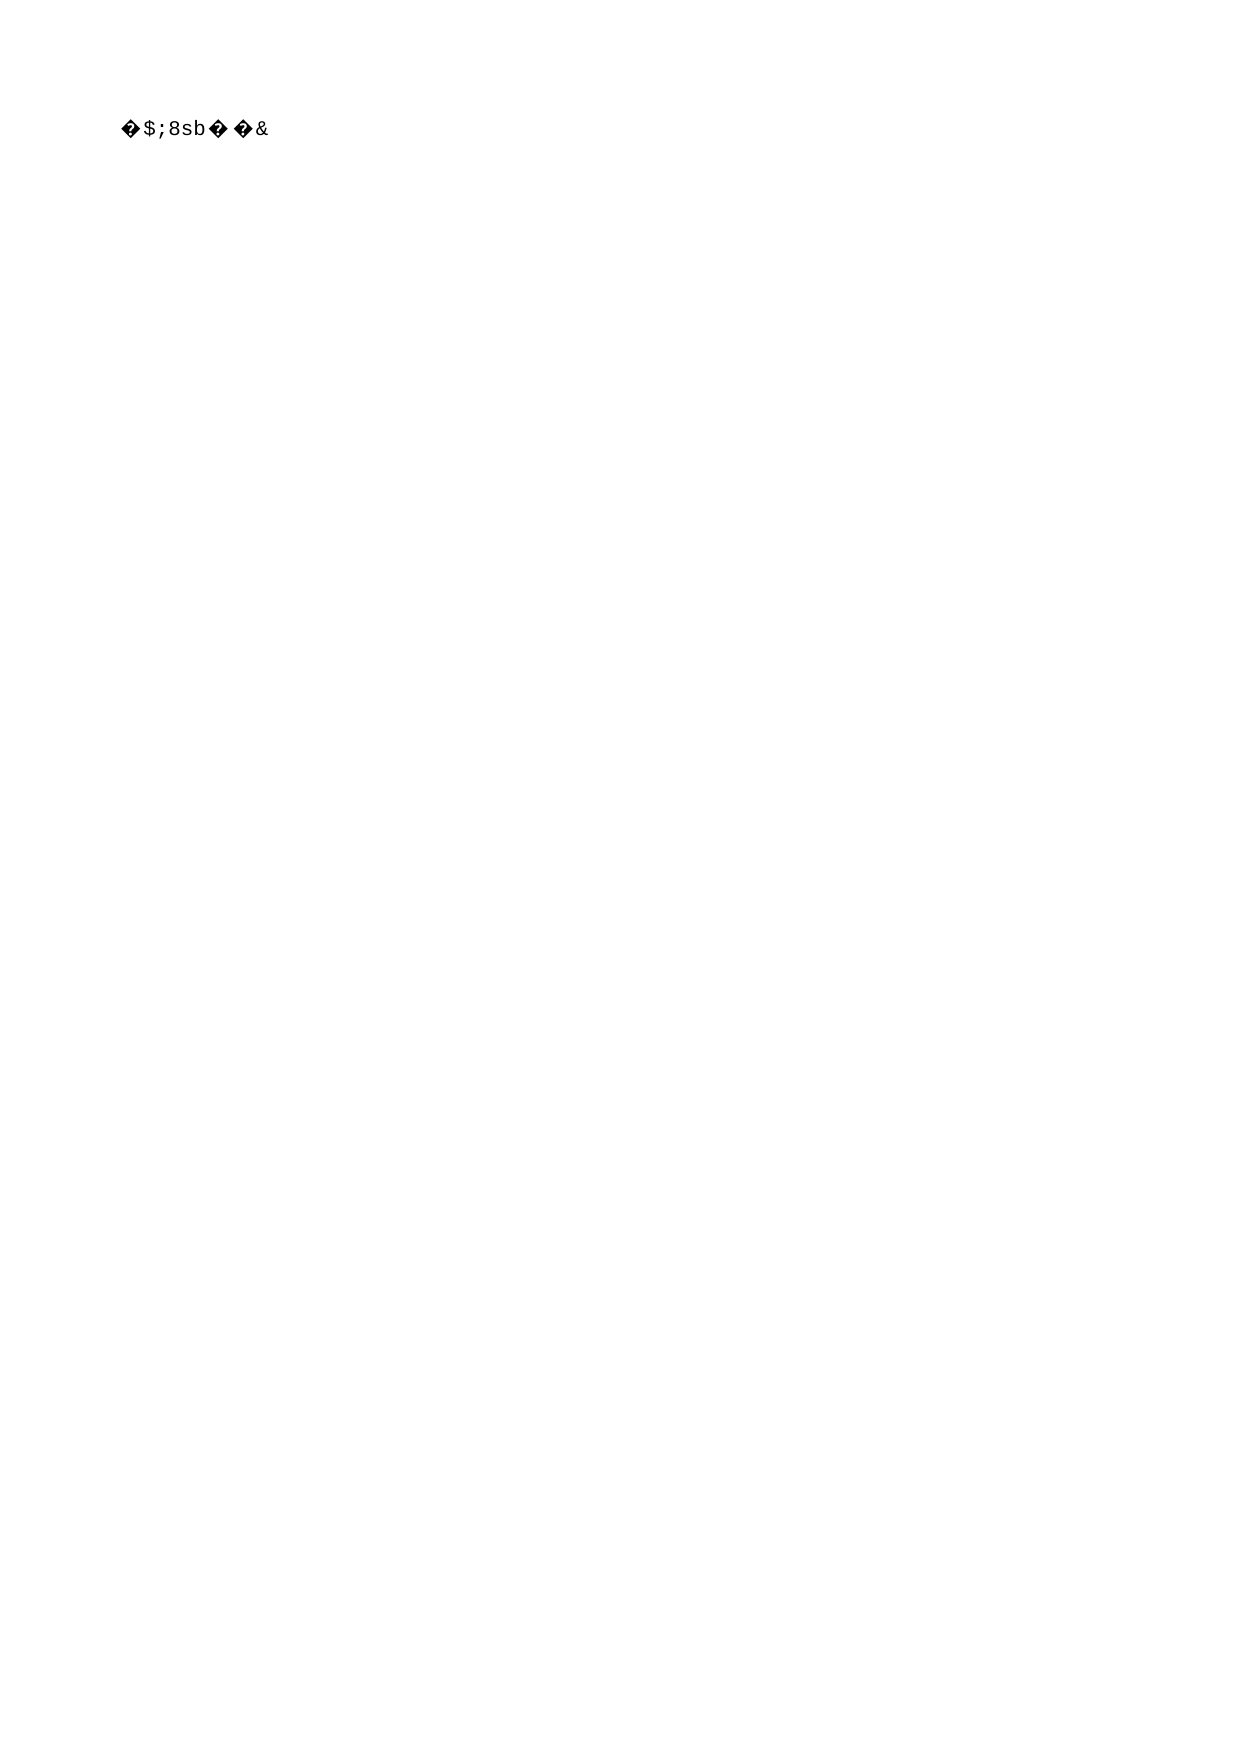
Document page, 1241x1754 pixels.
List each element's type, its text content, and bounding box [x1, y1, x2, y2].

text �$;8sb��& [118, 118, 1122, 142]
